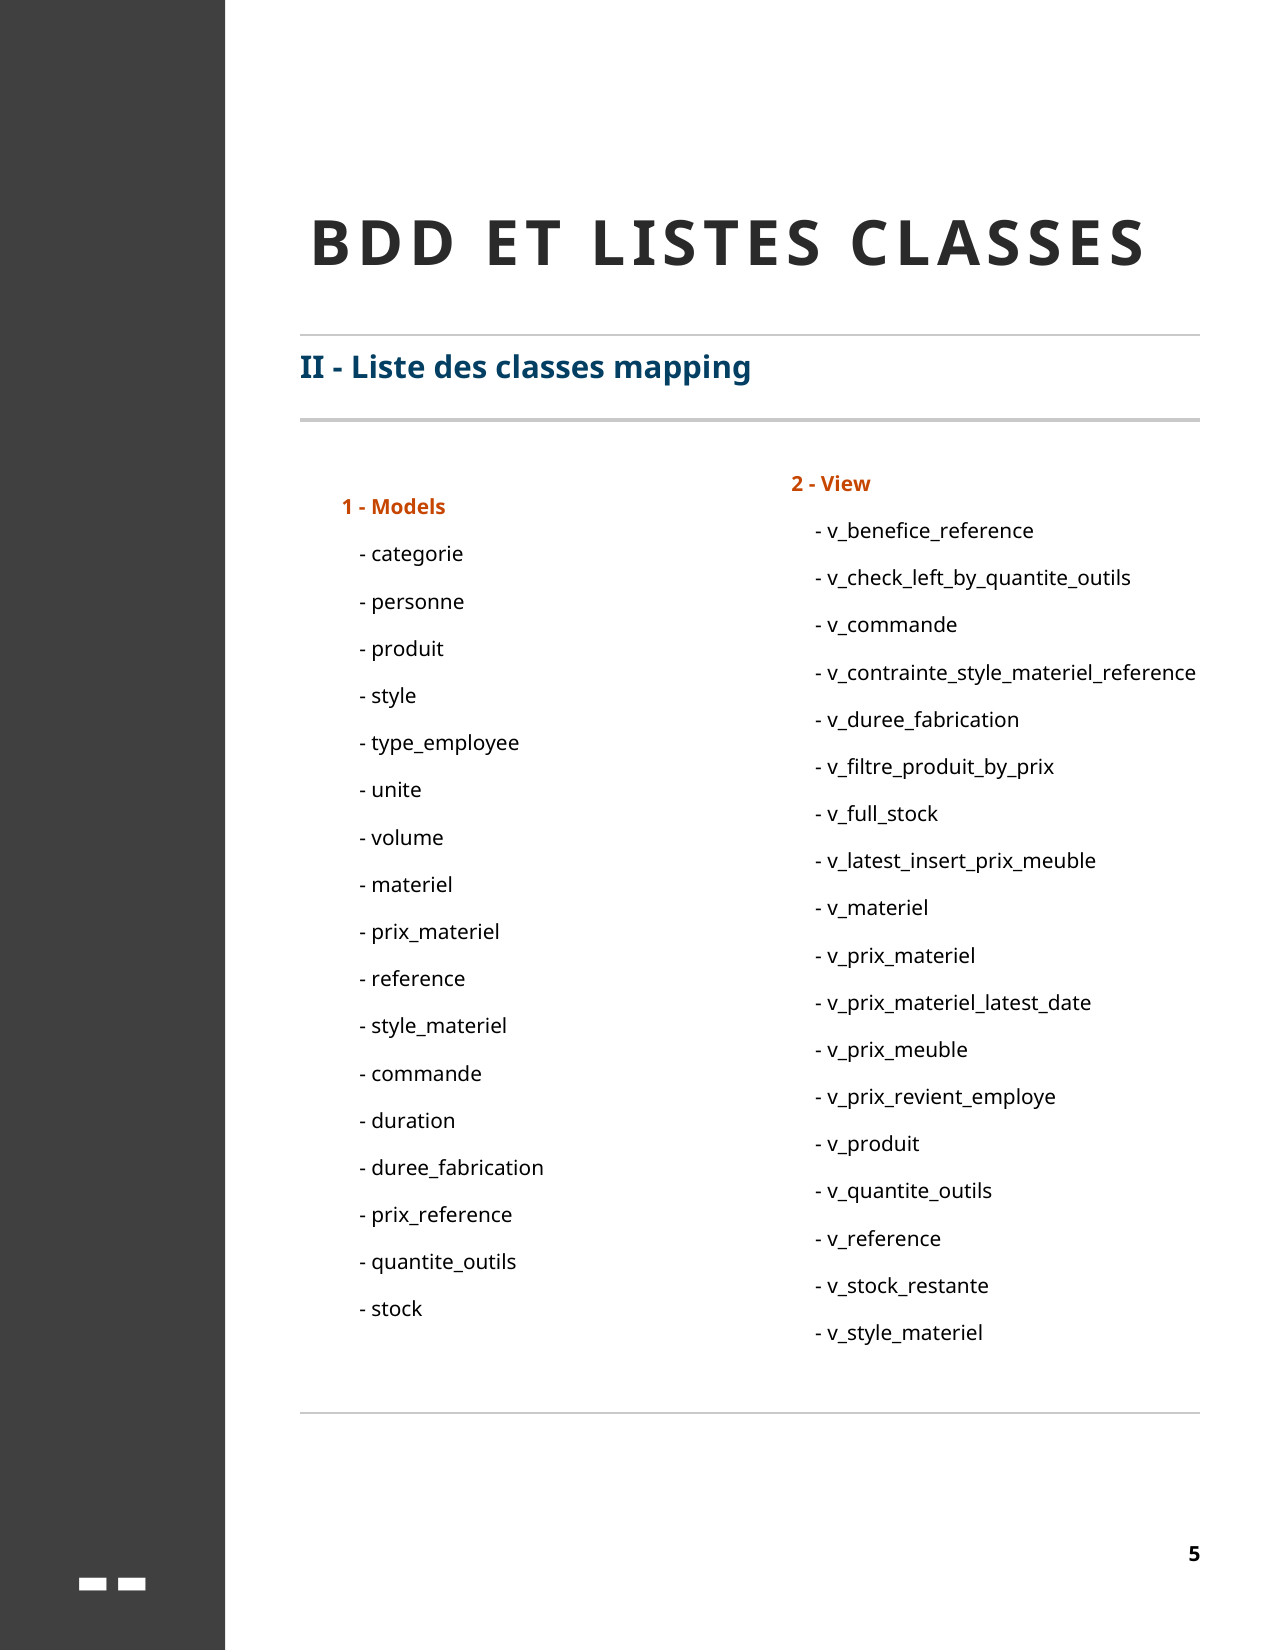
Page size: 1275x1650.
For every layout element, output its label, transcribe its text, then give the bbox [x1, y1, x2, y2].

table_header 1 - Models - categorie - personne - produit - style - type_employee - unite - volume - materiel - prix_materiel - reference - style_materiel - commande - duration - duree_fabrication - prix_reference - quantite_outils - stock [300, 422, 750, 1412]
table_header BDD et LISTES Classes [300, 129, 1200, 333]
table_header 2 - View - v_benefice_reference - v_check_left_by_quantite_outils - v_commande - v_contrainte_style_materiel_reference - v_duree_fabrication - v_filtre_produit_by_prix - v_full_stock - v_latest_insert_prix_meuble - v_materiel - v_prix_materiel - v_prix_materiel_latest_date - v_prix_meuble - v_prix_revient_employe - v_produit - v_quantite_outils - v_reference - v_stock_restante - v_style_materiel [750, 422, 1200, 1412]
text -- [15, 1501, 210, 1643]
table_cell II - Liste des classes mapping [300, 336, 1200, 417]
